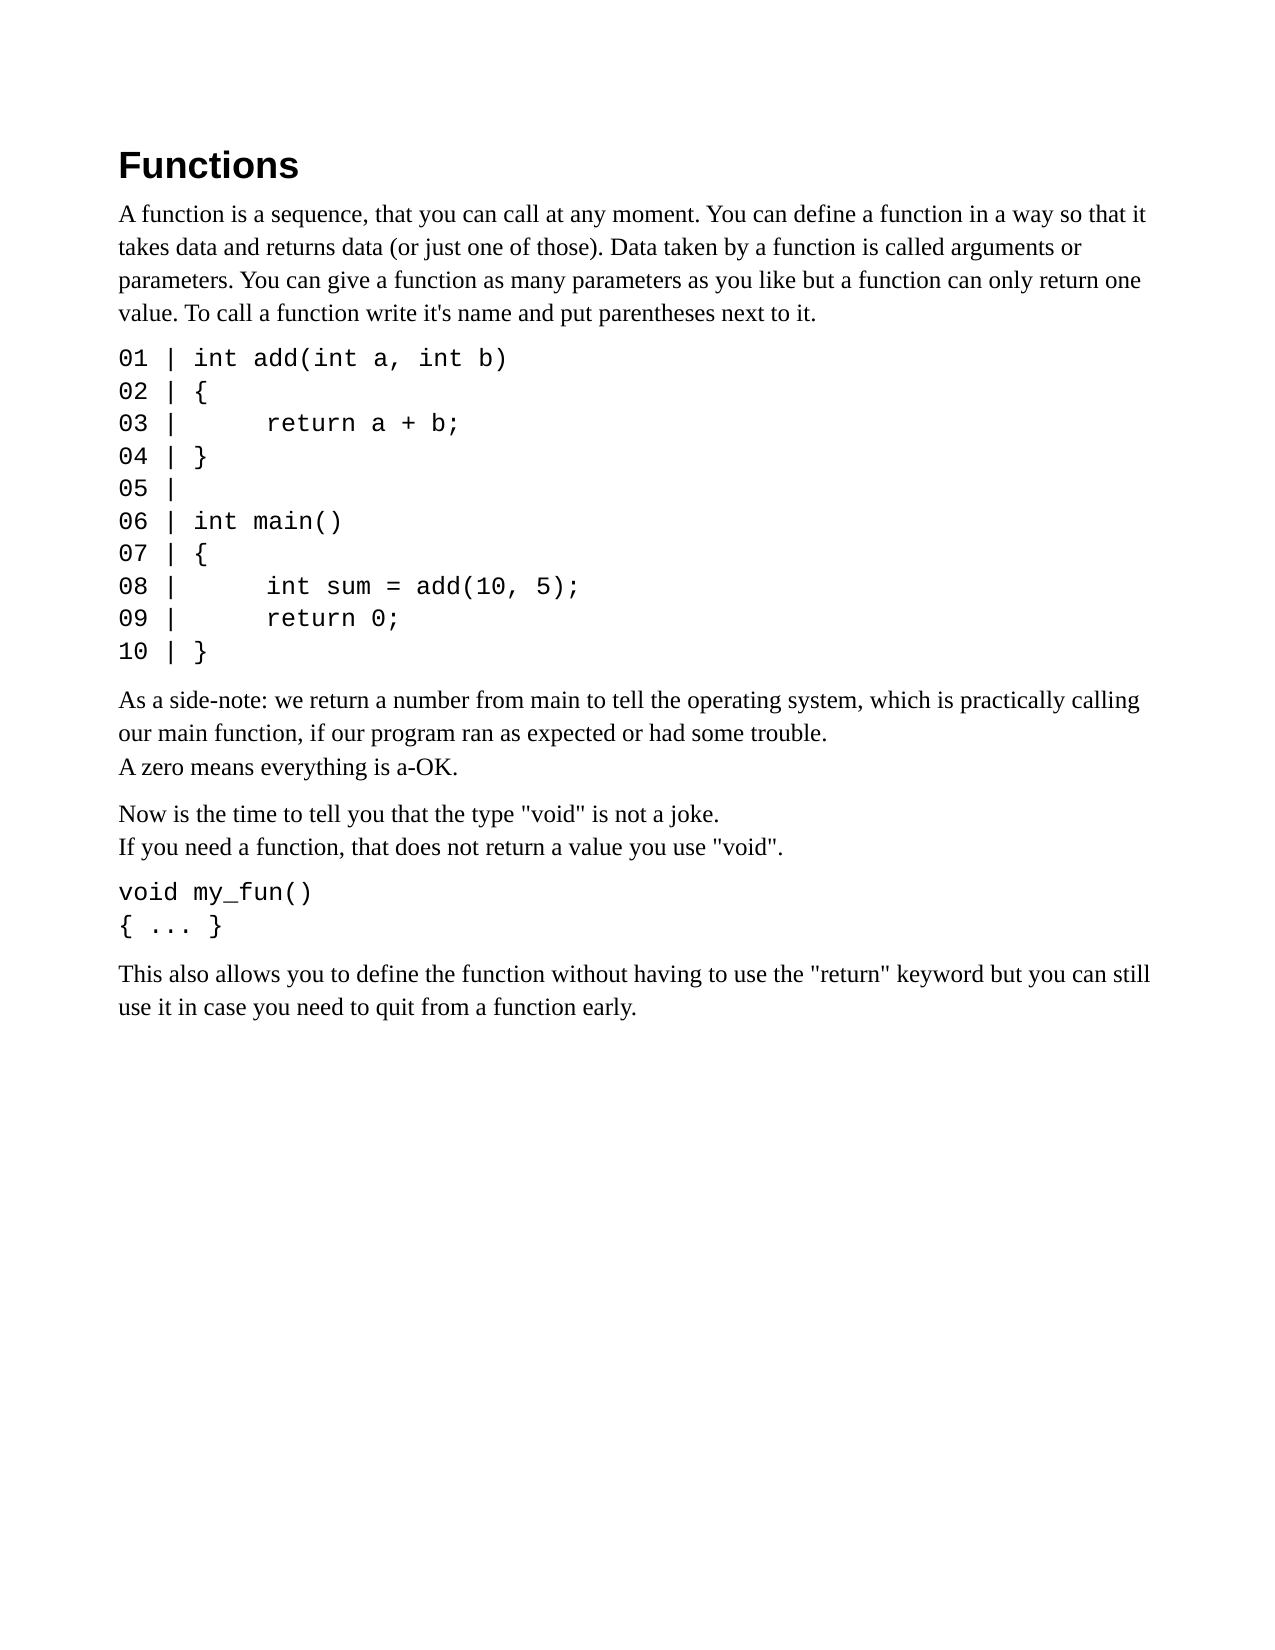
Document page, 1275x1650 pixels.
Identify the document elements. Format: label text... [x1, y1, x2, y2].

subtitle Functions [118, 143, 1157, 187]
text 01 | int add(int a, int b) 02 | { 03 | return a + b; 04 | } 05 | 06 | int main() 07 | { 08 | int sum = add(10, 5); 09 | return 0; 10 | } [118, 346, 1157, 667]
text void my_fun() { ... } [118, 880, 1157, 941]
text Now is the time to tell you that the type "void" is not a joke. If you need a function, that does not return a value you use "void". [118, 799, 1157, 861]
text This also allows you to define the function without having to use the "return" keyword but you can still use it in case you need to quit from a function early. [118, 959, 1157, 1054]
text A function is a sequence, that you can call at any moment. You can define a function in a way so that it takes data and returns data (or just one of those). Data taken by a function is called arguments or parameters. You can give a function as many parameters as you like but a function can only return one value. To call a function write it's name and put parentheses next to it. [118, 199, 1157, 327]
text As a side-note: we return a number from main to tell the operating system, which is practically calling our main function, if our program ran as expected or had some trouble. A zero means everything is a-OK. [118, 686, 1157, 780]
